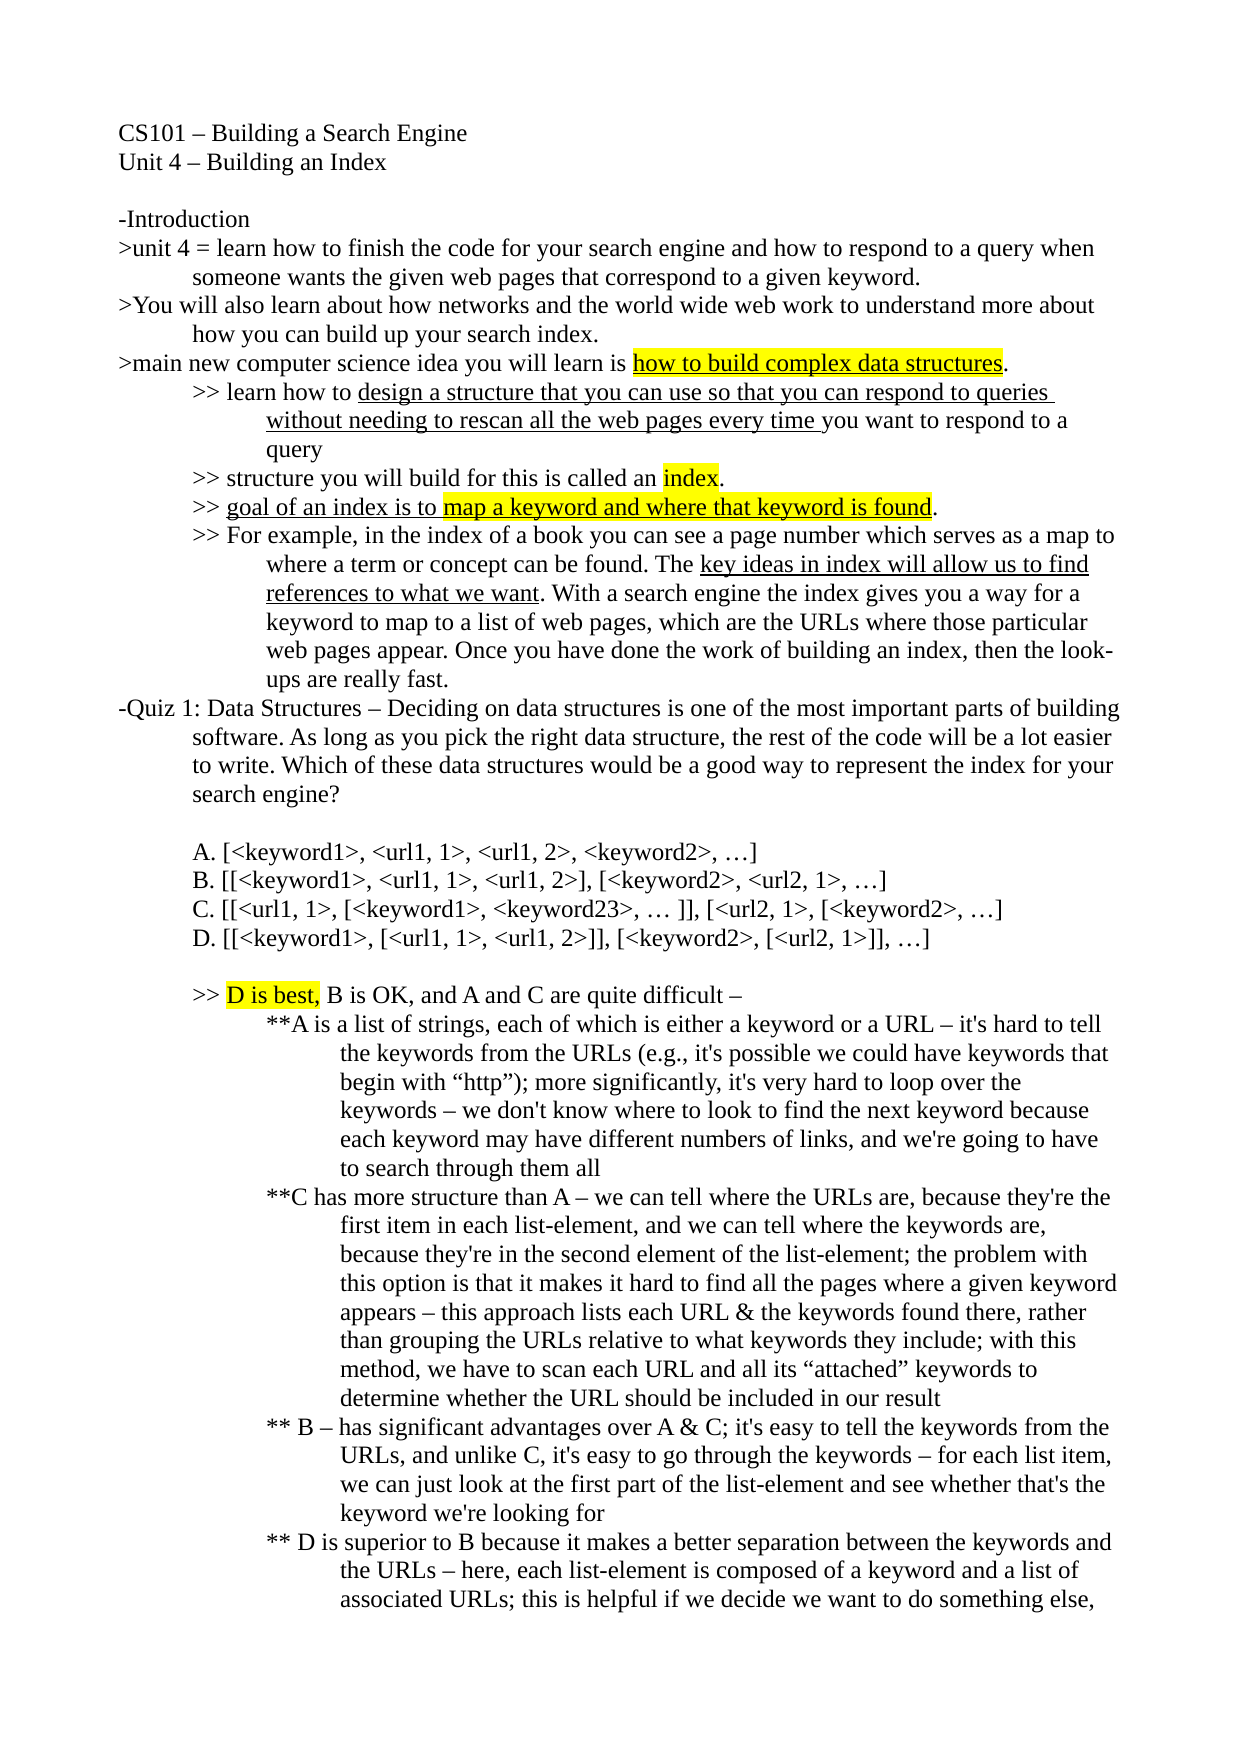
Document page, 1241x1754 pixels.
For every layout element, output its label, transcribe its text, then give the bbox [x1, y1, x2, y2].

text >> structure you will build for this is called an index. [118, 463, 1122, 492]
text >> learn how to design a structure that you can use so that you can respond to queries without needing to rescan all the web pages every time you want to respond to a query [118, 377, 1122, 463]
text ** B – has significant advantages over A & C; it's easy to tell the keywords from the URLs, and unlike C, it's easy to go through the keywords – for each list item, we can just look at the first part of the list-element and see whether that's the keyword we're looking for [118, 1412, 1122, 1527]
text **C has more structure than A – we can tell where the URLs are, because they're the first item in each list-element, and we can tell where the keywords are, because they're in the second element of the list-element; the problem with this option is that it makes it hard to find all the pages where a given keyword appears – this approach lists each URL & the keywords found there, rather than grouping the URLs relative to what keywords they include; with this method, we have to scan each URL and all its “attached” keywords to determine whether the URL should be included in our result [118, 1182, 1122, 1412]
text ** D is superior to B because it makes a better separation between the keywords and the URLs – here, each list-element is composed of a keyword and a list of associated URLs; this is helpful if we decide we want to do something else, [118, 1527, 1122, 1613]
text >> For example, in the index of a book you can see a page number which serves as a map to where a term or concept can be found. The key ideas in index will allow us to find references to what we want. With a search engine the index gives you a way for a keyword to map to a list of web pages, which are the URLs where those particular web pages appear. Once you have done the work of building an index, then the look- ups are really fast. [118, 521, 1122, 693]
text -Quiz 1: Data Structures – Deciding on data structures is one of the most important parts of building software. As long as you pick the right data structure, the rest of the code will be a lot easier to write. Which of these data structures would be a good way to represent the index for your search engine? [118, 693, 1122, 808]
text >> D is best, B is OK, and A and C are quite difficult – [118, 981, 1122, 1009]
text >main new computer science idea you will learn is how to build complex data structures. [118, 348, 1122, 377]
text >unit 4 = learn how to finish the code for your search engine and how to respond to a query when someone wants the given web pages that correspond to a given keyword. [118, 233, 1122, 291]
text B. [[<keyword1>, <url1, 1>, <url1, 2>], [<keyword2>, <url2, 1>, …] [118, 866, 1122, 894]
text -Introduction [118, 204, 1122, 233]
text **A is a list of strings, each of which is either a keyword or a URL – it's hard to tell the keywords from the URLs (e.g., it's possible we could have keywords that begin with “http”); more significantly, it's very hard to loop over the keywords – we don't know where to look to find the next keyword because each keyword may have different numbers of links, and we're going to have to search through them all [118, 1009, 1122, 1182]
text C. [[<url1, 1>, [<keyword1>, <keyword23>, … ]], [<url2, 1>, [<keyword2>, …] [118, 894, 1122, 923]
text A. [<keyword1>, <url1, 1>, <url1, 2>, <keyword2>, …] [118, 837, 1122, 866]
text >You will also learn about how networks and the world wide web work to understand more about how you can build up your search index. [118, 291, 1122, 348]
text >> goal of an index is to map a keyword and where that keyword is found. [118, 492, 1122, 521]
text D. [[<keyword1>, [<url1, 1>, <url1, 2>]], [<keyword2>, [<url2, 1>]], …] [118, 923, 1122, 952]
text Unit 4 – Building an Index [118, 147, 1122, 176]
text CS101 – Building a Search Engine [118, 118, 1122, 147]
